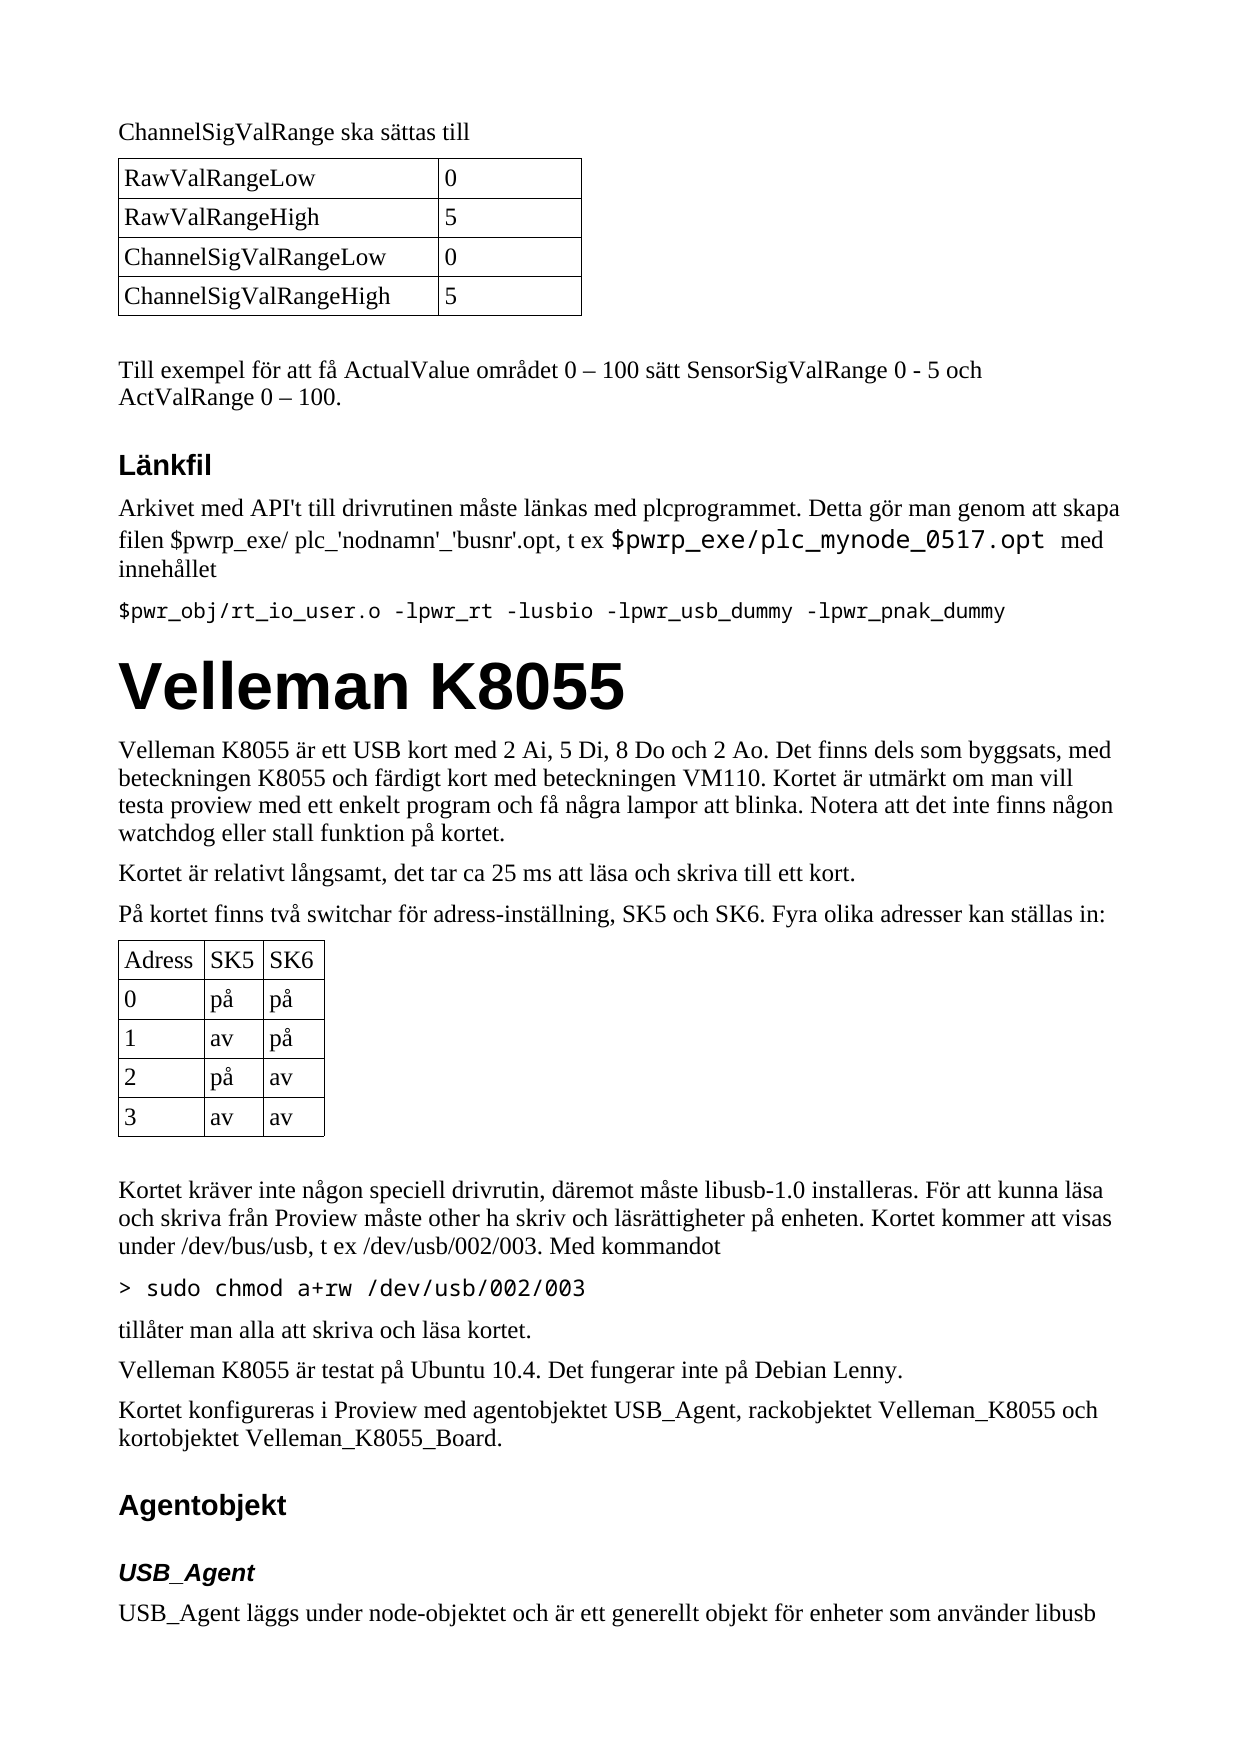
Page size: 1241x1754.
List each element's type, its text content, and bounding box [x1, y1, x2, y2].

table_cell av [205, 1020, 263, 1058]
text > sudo chmod a+rw /dev/usb/002/003 [118, 1272, 1122, 1303]
table_cell 3 [119, 1098, 204, 1136]
text Velleman K8055 är ett USB kort med 2 Ai, 5 Di, 8 Do och 2 Ao. Det finns dels som byggsats, med beteckningen K8055 och färdigt kort med beteckningen VM110. Kortet är utmärkt om man vill testa proview med ett enkelt program och få några lampor att blinka. Notera att det inte finns någon watchdog eller stall funktion på kortet. [118, 736, 1122, 847]
table_cell av [264, 1059, 324, 1097]
table_cell 5 [439, 199, 581, 237]
table_cell på [264, 980, 324, 1018]
table_cell 5 [439, 277, 581, 315]
text USB_Agent läggs under node-objektet och är ett generellt objekt för enheter som använder libusb [118, 1599, 1122, 1627]
table_cell på [205, 1059, 263, 1097]
table_cell på [264, 1020, 324, 1058]
table_cell 1 [119, 1020, 204, 1058]
table_cell 0 [119, 980, 204, 1018]
table_cell av [205, 1098, 263, 1136]
text Velleman K8055 är testat på Ubuntu 10.4. Det fungerar inte på Debian Lenny. [118, 1356, 1122, 1384]
table_header Adress [119, 941, 204, 979]
table_cell 2 [119, 1059, 204, 1097]
table_cell 0 [439, 238, 581, 276]
text På kortet finns två switchar för adress-inställning, SK5 och SK6. Fyra olika adresser kan ställas in: [118, 900, 1122, 927]
text tillåter man alla att skriva och läsa kortet. [118, 1316, 1122, 1344]
table_header RawValRangeLow [119, 159, 438, 198]
table_cell på [205, 980, 263, 1018]
table_header SK6 [264, 941, 324, 979]
table_header SK5 [205, 941, 263, 979]
subtitle Agentobjekt [118, 1489, 1122, 1522]
subtitle Länkfil [118, 449, 1122, 481]
text $pwr_obj/rt_io_user.o -lpwr_rt -lusbio -lpwr_usb_dummy -lpwr_pnak_dummy [118, 596, 1122, 624]
table_cell ChannelSigValRangeLow [119, 238, 438, 276]
text Till exempel för att få ActualValue området 0 – 100 sätt SensorSigValRange 0 - 5 och ActValRange 0 – 100. [118, 356, 1122, 411]
subtitle Velleman K8055 [118, 649, 1122, 724]
text ChannelSigValRange ska sättas till [118, 118, 1122, 146]
text Kortet kräver inte någon speciell drivrutin, däremot måste libusb-1.0 installeras. För att kunna läsa och skriva från Proview måste other ha skriv och läsrättigheter på enheten. Kortet kommer att visas under /dev/bus/usb, t ex /dev/usb/002/003. Med kommandot [118, 1177, 1122, 1260]
text Kortet konfigureras i Proview med agentobjektet USB_Agent, rackobjektet Velleman_K8055 och kortobjektet Velleman_K8055_Board. [118, 1396, 1122, 1452]
text Kortet är relativt långsamt, det tar ca 25 ms att läsa och skriva till ett kort. [118, 859, 1122, 887]
table_cell RawValRangeHigh [119, 199, 438, 237]
table_cell av [264, 1098, 324, 1136]
text Arkivet med API't till drivrutinen måste länkas med plcprogrammet. Detta gör man genom att skapa filen $pwrp_exe/ plc_'nodnamn'_'busnr'.opt, t ex $pwrp_exe/plc_mynode_0517.opt med innehållet [118, 494, 1122, 583]
table_header 0 [439, 159, 581, 198]
subtitle USB_Agent [118, 1559, 1122, 1587]
table_cell ChannelSigValRangeHigh [119, 277, 438, 315]
